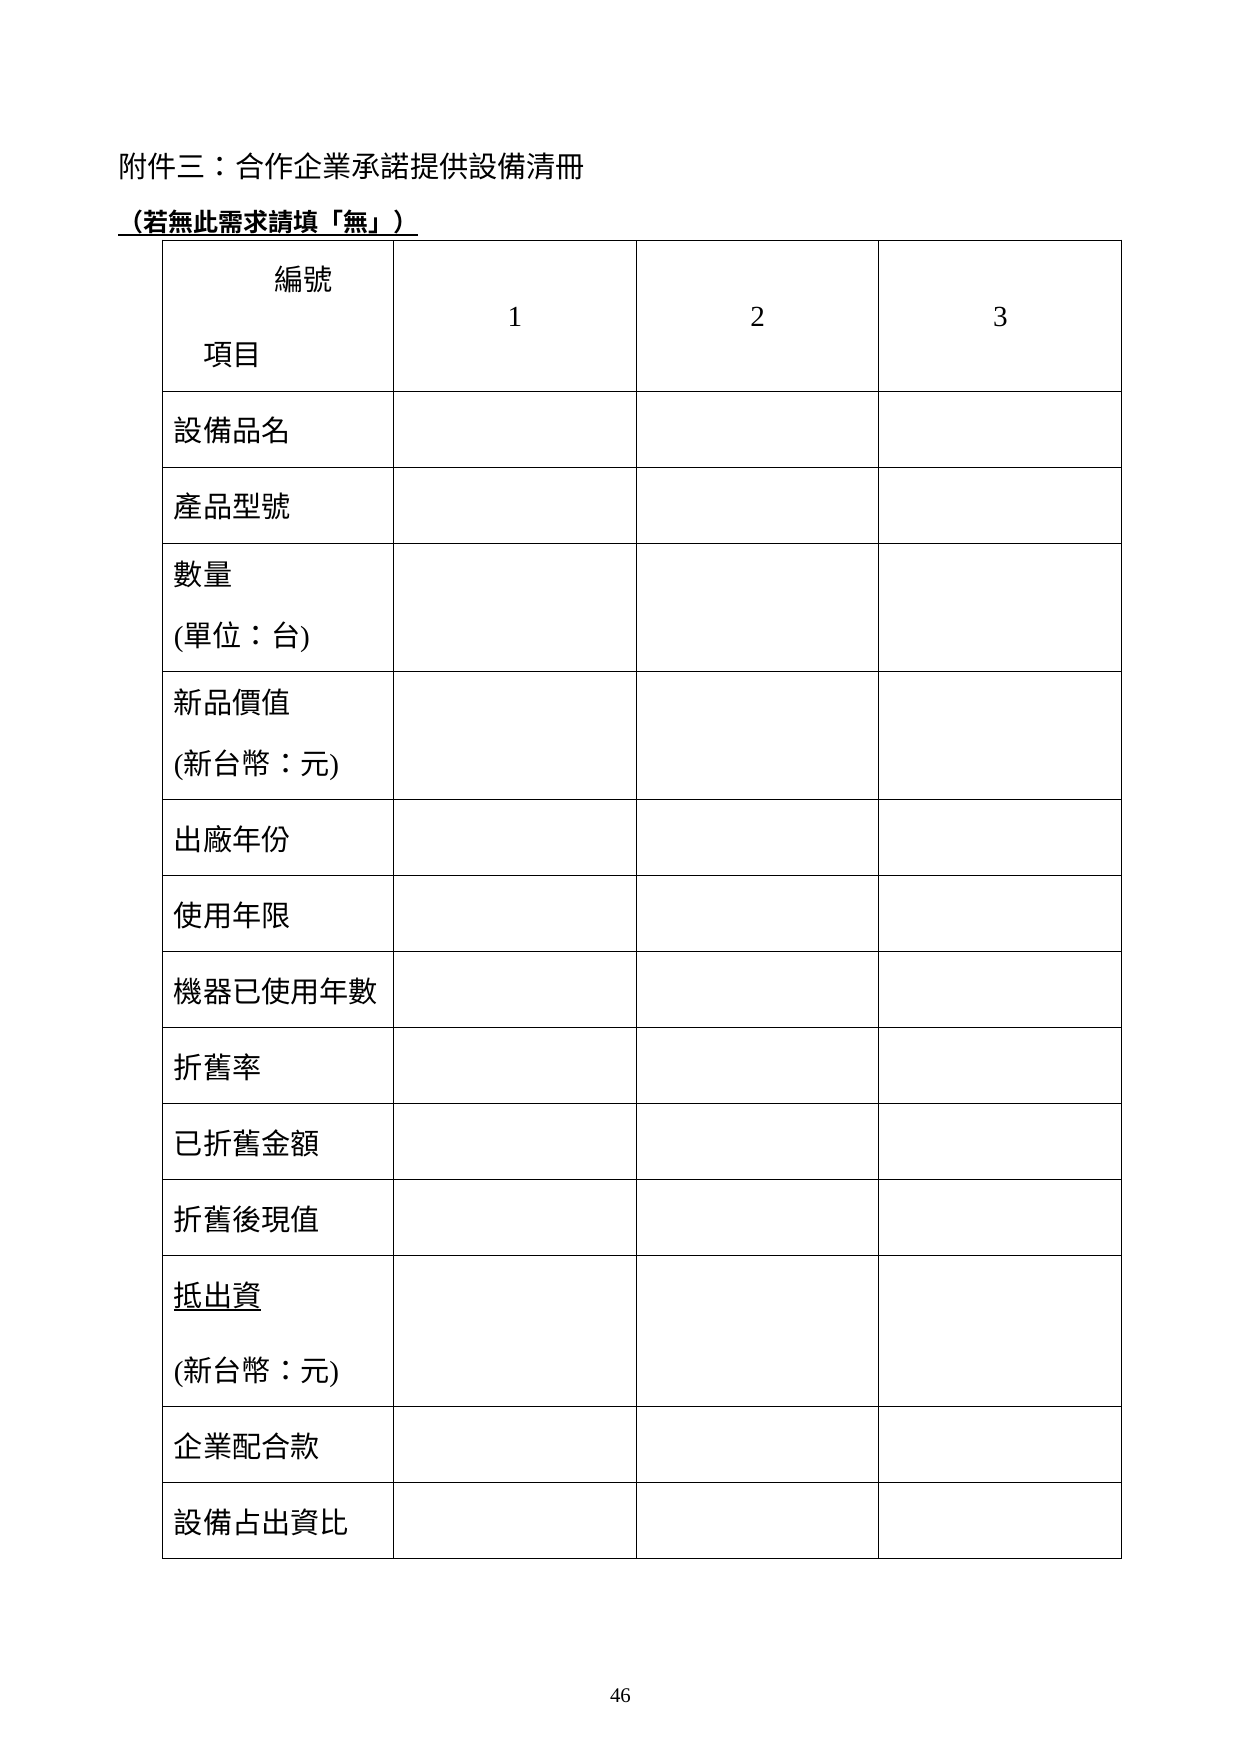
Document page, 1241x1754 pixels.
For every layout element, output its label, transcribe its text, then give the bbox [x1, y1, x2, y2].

table_cell [394, 1180, 636, 1255]
table_cell 機器已使用年數 [163, 952, 393, 1027]
table_cell [394, 1028, 636, 1103]
table_cell [394, 1407, 636, 1482]
table_cell [637, 1256, 878, 1406]
table_cell [637, 672, 878, 799]
table_cell [879, 672, 1121, 799]
table_cell 已折舊金額 [163, 1104, 393, 1179]
table_cell [394, 544, 636, 671]
table_cell [637, 392, 878, 467]
table_cell [637, 1483, 878, 1558]
table_cell [879, 1407, 1121, 1482]
table_header 編號 項目 [163, 241, 393, 391]
table_cell [394, 1483, 636, 1558]
table_cell [637, 800, 878, 875]
table_cell [637, 1180, 878, 1255]
table_cell [394, 672, 636, 799]
table_cell [394, 952, 636, 1027]
table_header 1 [394, 241, 636, 391]
table_cell [394, 1256, 636, 1406]
table_cell [879, 1028, 1121, 1103]
table_cell 使用年限 [163, 876, 393, 951]
table_cell 設備占出資比 [163, 1483, 393, 1558]
table_cell [637, 544, 878, 671]
table_cell 企業配合款 [163, 1407, 393, 1482]
table_cell [879, 1256, 1121, 1406]
table_cell [879, 392, 1121, 467]
table_cell [879, 1180, 1121, 1255]
table_cell [637, 468, 878, 543]
table_cell [394, 876, 636, 951]
table_cell [879, 544, 1121, 671]
table_cell [394, 468, 636, 543]
table_cell [879, 1483, 1121, 1558]
table_cell 新品價值 (新台幣：元) [163, 672, 393, 799]
table_cell [637, 876, 878, 951]
table_cell 出廠年份 [163, 800, 393, 875]
table_cell 設備品名 [163, 392, 393, 467]
table_cell [879, 952, 1121, 1027]
table_cell 折舊率 [163, 1028, 393, 1103]
subtitle 附件三：合作企業承諾提供設備清冊 [118, 127, 1122, 202]
table_cell [637, 1407, 878, 1482]
table_cell [637, 1028, 878, 1103]
table_cell 產品型號 [163, 468, 393, 543]
table_cell [879, 468, 1121, 543]
table_cell [879, 800, 1121, 875]
table_cell [879, 1104, 1121, 1179]
table_cell 數量 (單位：台) [163, 544, 393, 671]
table_header 3 [879, 241, 1121, 391]
table_cell 抵出資 (新台幣：元) [163, 1256, 393, 1406]
text （若無此需求請填「無」） [118, 202, 1122, 239]
table_cell [637, 1104, 878, 1179]
table_cell [394, 1104, 636, 1179]
table_cell [394, 392, 636, 467]
table_cell 折舊後現值 [163, 1180, 393, 1255]
table_header 2 [637, 241, 878, 391]
table_cell [394, 800, 636, 875]
table_cell [637, 952, 878, 1027]
table_cell [879, 876, 1121, 951]
